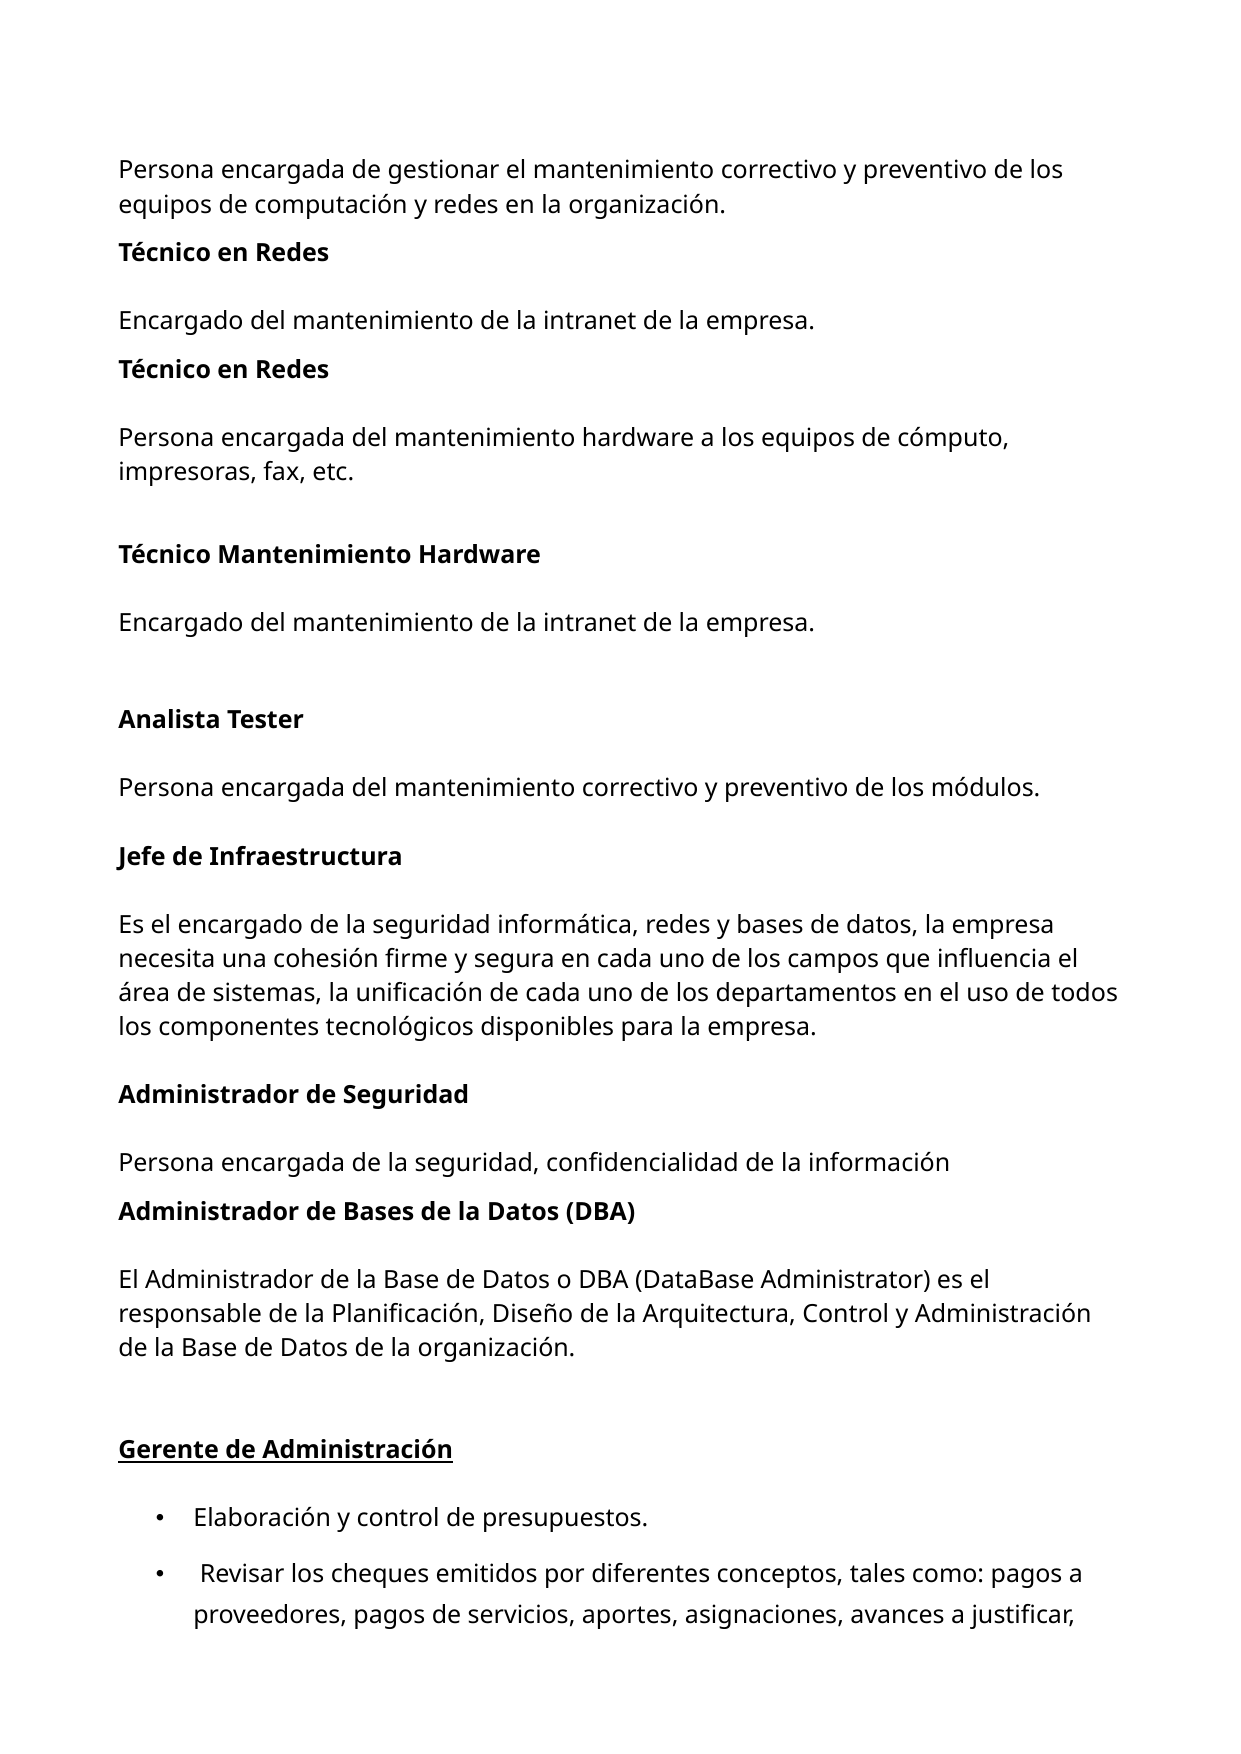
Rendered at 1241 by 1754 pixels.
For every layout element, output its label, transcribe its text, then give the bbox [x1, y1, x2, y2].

text Gerente de Administración [118, 1432, 1122, 1500]
list Revisar los cheques emitidos por diferentes conceptos, tales como: pagos a proveedores, pagos de servicios, aportes, asignaciones, avances a justificar, [156, 1555, 1122, 1630]
text Técnico en Redes Persona encargada del mantenimiento hardware a los equipos de cómputo, impresoras, fax, etc. [118, 352, 1122, 488]
text Técnico en Redes Encargado del mantenimiento de la intranet de la empresa. [118, 235, 1122, 337]
list Elaboración y control de presupuestos. [156, 1500, 1122, 1534]
text Analista Tester Persona encargada del mantenimiento correctivo y preventivo de los módulos. Jefe de Infraestructura Es el encargado de la seguridad informática, redes y bases de datos, la empresa necesita una cohesión firme y segura en cada uno de los campos que influencia el área de sistemas, la unificación de cada uno de los departamentos en el uso de todos los componentes tecnológicos disponibles para la empresa. Administrador de Seguridad Persona encargada de la seguridad, confidencialidad de la información [118, 702, 1122, 1179]
text Persona encargada de gestionar el mantenimiento correctivo y preventivo de los equipos de computación y redes en la organización. [118, 118, 1122, 220]
text Técnico Mantenimiento Hardware Encargado del mantenimiento de la intranet de la empresa. [118, 502, 1122, 639]
text Administrador de Bases de la Datos (DBA) El Administrador de la Base de Datos o DBA (DataBase Administrator) es el responsable de la Planificación, Diseño de la Arquitectura, Control y Administración de la Base de Datos de la organización. [118, 1193, 1122, 1364]
